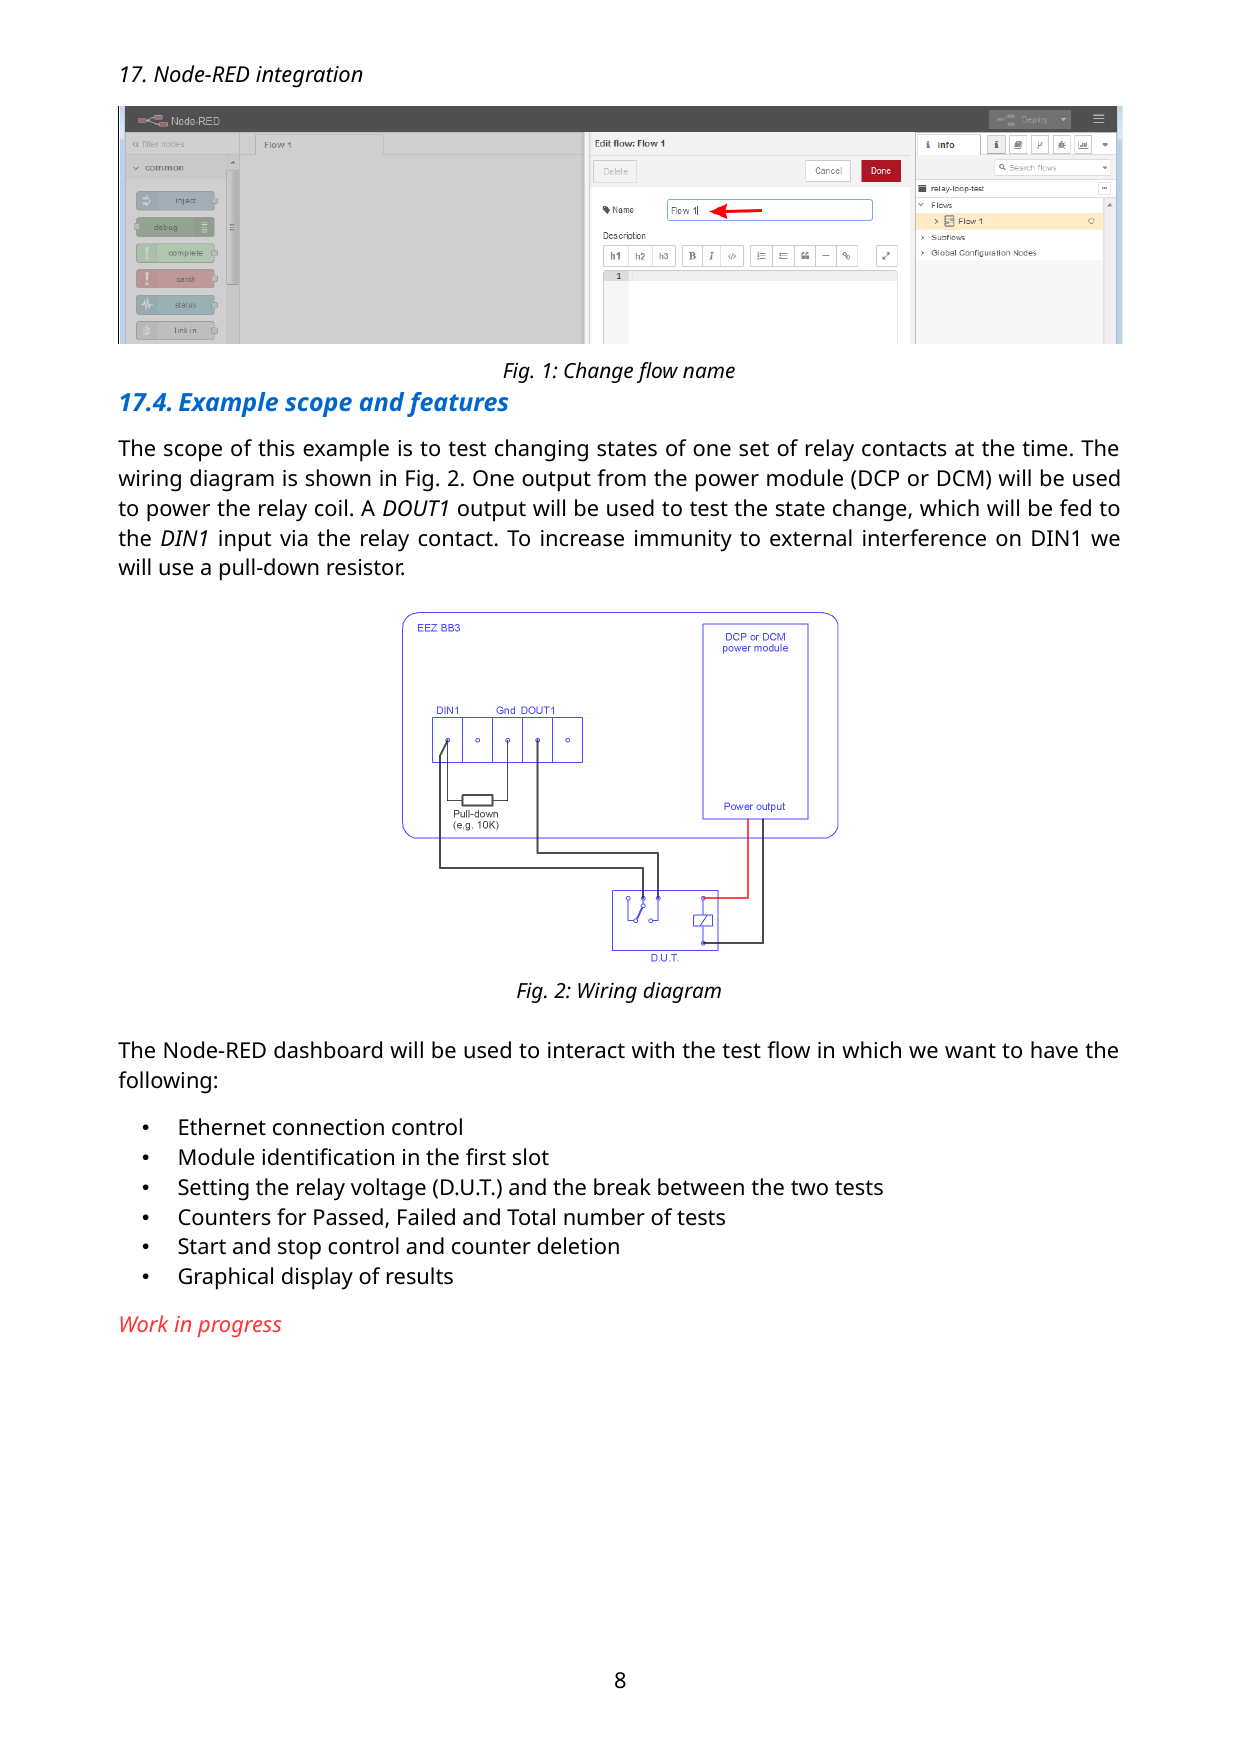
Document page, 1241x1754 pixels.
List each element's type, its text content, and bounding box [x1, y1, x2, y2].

text The scope of this example is to test changing states of one set of relay contacts at the time. The wiring diagram is shown in Fig. 2. One output from the power module (DCP or DCM) will be used to power the relay coil. A DOUT1 output will be used to test the state change, which will be fed to the DIN1 input via the relay contact. To increase immunity to external interference on DIN1 we will use a pull-down resistor. [118, 433, 1122, 582]
text Fig. 2: Wiring diagram [402, 965, 839, 1005]
list Start and stop control and counter deletion [142, 1231, 1110, 1261]
list Module identification in the first slot [142, 1142, 1110, 1172]
picture [118, 106, 1123, 344]
subtitle Example scope and features [118, 384, 1122, 418]
text The Node-RED dashboard will be used to interact with the test flow in which we want to have the following: [118, 1035, 1122, 1094]
list Counters for Passed, Failed and Total number of tests [142, 1201, 1110, 1231]
text Work in progress [118, 1308, 1122, 1338]
list Setting the relay voltage (D.U.T.) and the break between the two tests [142, 1172, 1110, 1201]
list Fig. 1: Change flow name [118, 344, 1122, 384]
picture [401, 611, 839, 965]
list Ethernet connection control [142, 1112, 1110, 1142]
list Graphical display of results [142, 1261, 1110, 1291]
